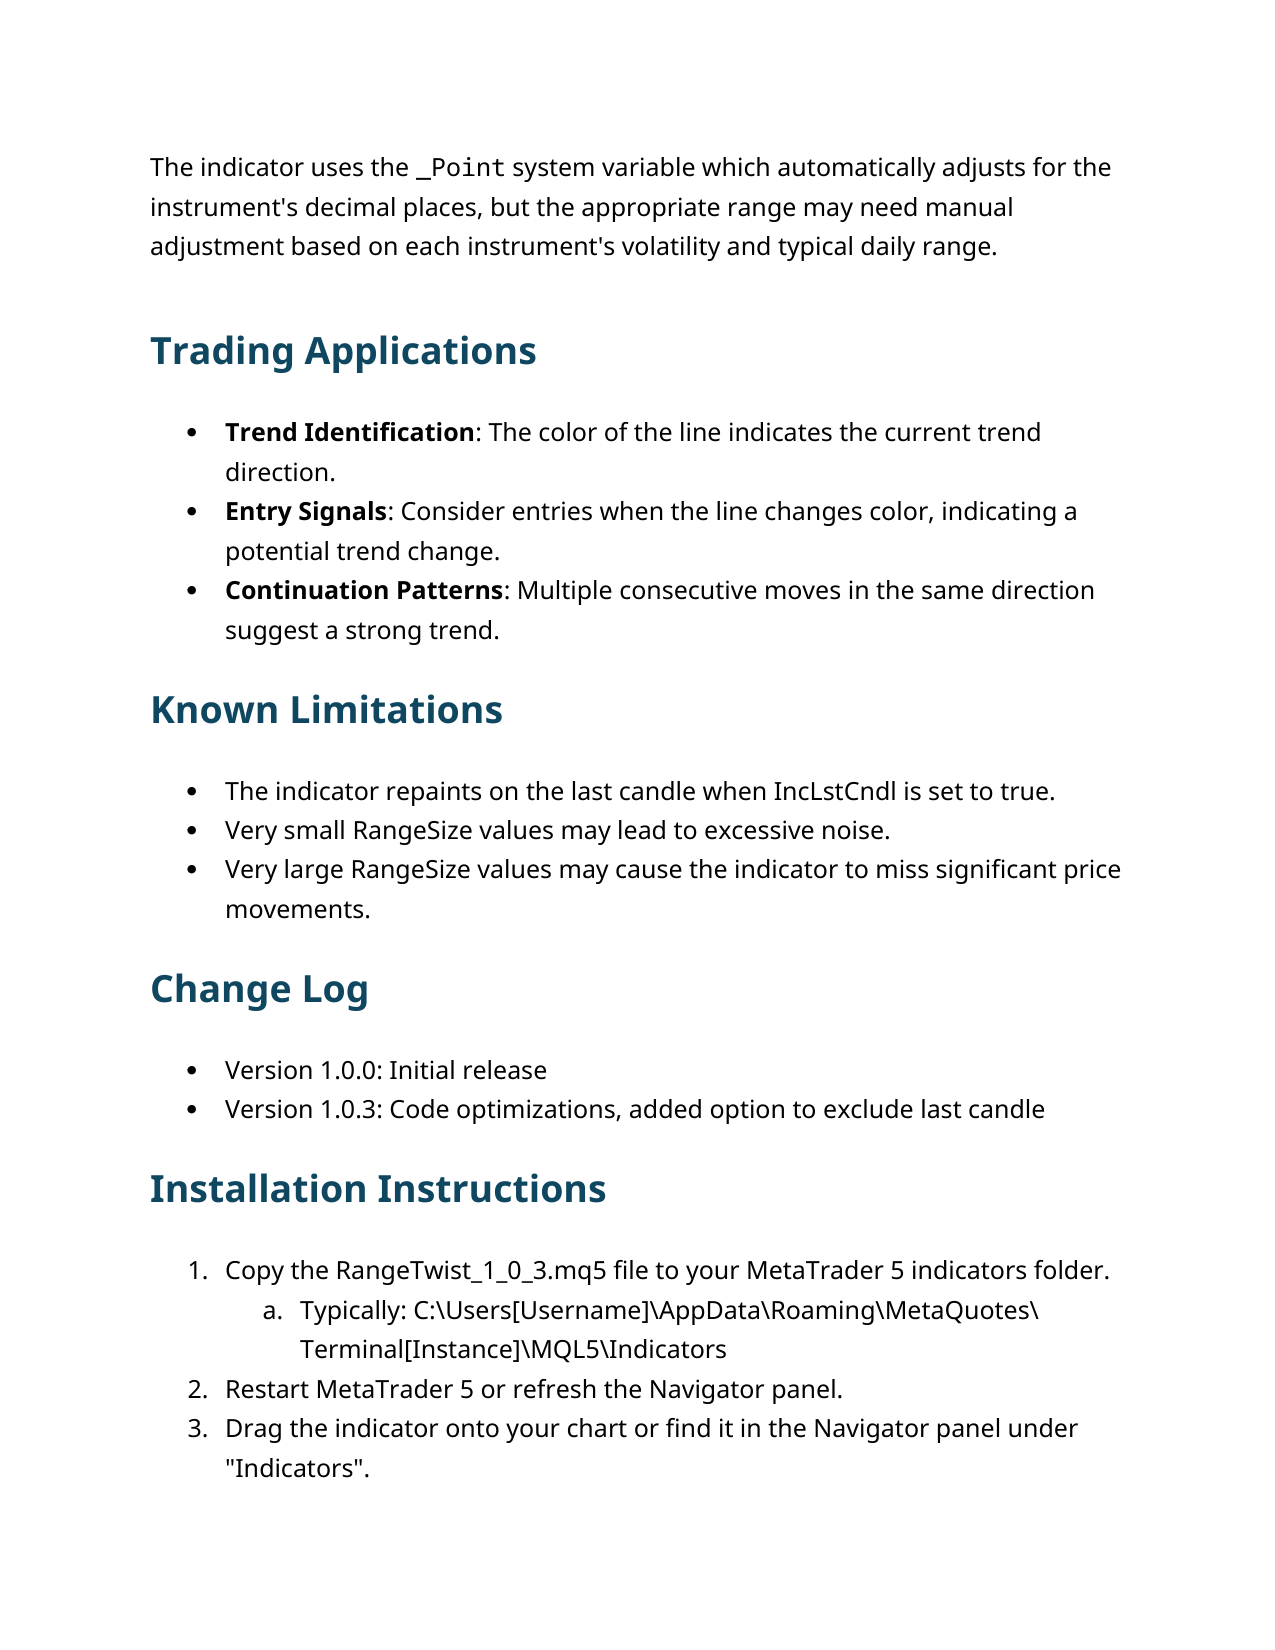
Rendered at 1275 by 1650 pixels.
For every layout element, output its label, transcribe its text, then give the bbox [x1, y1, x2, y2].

list Copy the RangeTwist_1_0_3.mq5 file to your MetaTrader 5 indicators folder. [187, 1253, 1125, 1287]
subtitle Change Log [150, 962, 1125, 1013]
subtitle Known Limitations [150, 683, 1125, 734]
list Version 1.0.3: Code optimizations, added option to exclude last candle [187, 1092, 1125, 1126]
list Continuation Patterns: Multiple consecutive moves in the same direction suggest a strong trend. [187, 573, 1125, 646]
list Trend Identification: The color of the line indicates the current trend direction. [187, 415, 1125, 488]
list Typically: C:\Users[Username]\AppData\Roaming\MetaQuotes\Terminal[Instance]\MQL5\Indicators [262, 1292, 1125, 1366]
list Restart MetaTrader 5 or refresh the Navigator panel. [187, 1371, 1125, 1406]
text The indicator uses the _Point system variable which automatically adjusts for the instrument's decimal places, but the appropriate range may need manual adjustment based on each instrument's volatility and typical daily range. [150, 150, 1125, 263]
subtitle Trading Applications [150, 324, 1125, 376]
list Very large RangeSize values may cause the indicator to miss significant price movements. [187, 852, 1125, 926]
list The indicator repaints on the last candle when IncLstCndl is set to true. [187, 773, 1125, 807]
list Very small RangeSize values may lead to excessive noise. [187, 813, 1125, 847]
list Entry Signals: Consider entries when the line changes color, indicating a potential trend change. [187, 494, 1125, 567]
subtitle Installation Instructions [150, 1163, 1125, 1214]
list Drag the indicator onto your chart or find it in the Navigator panel under "Indicators". [187, 1411, 1125, 1484]
list Version 1.0.0: Initial release [187, 1053, 1125, 1087]
